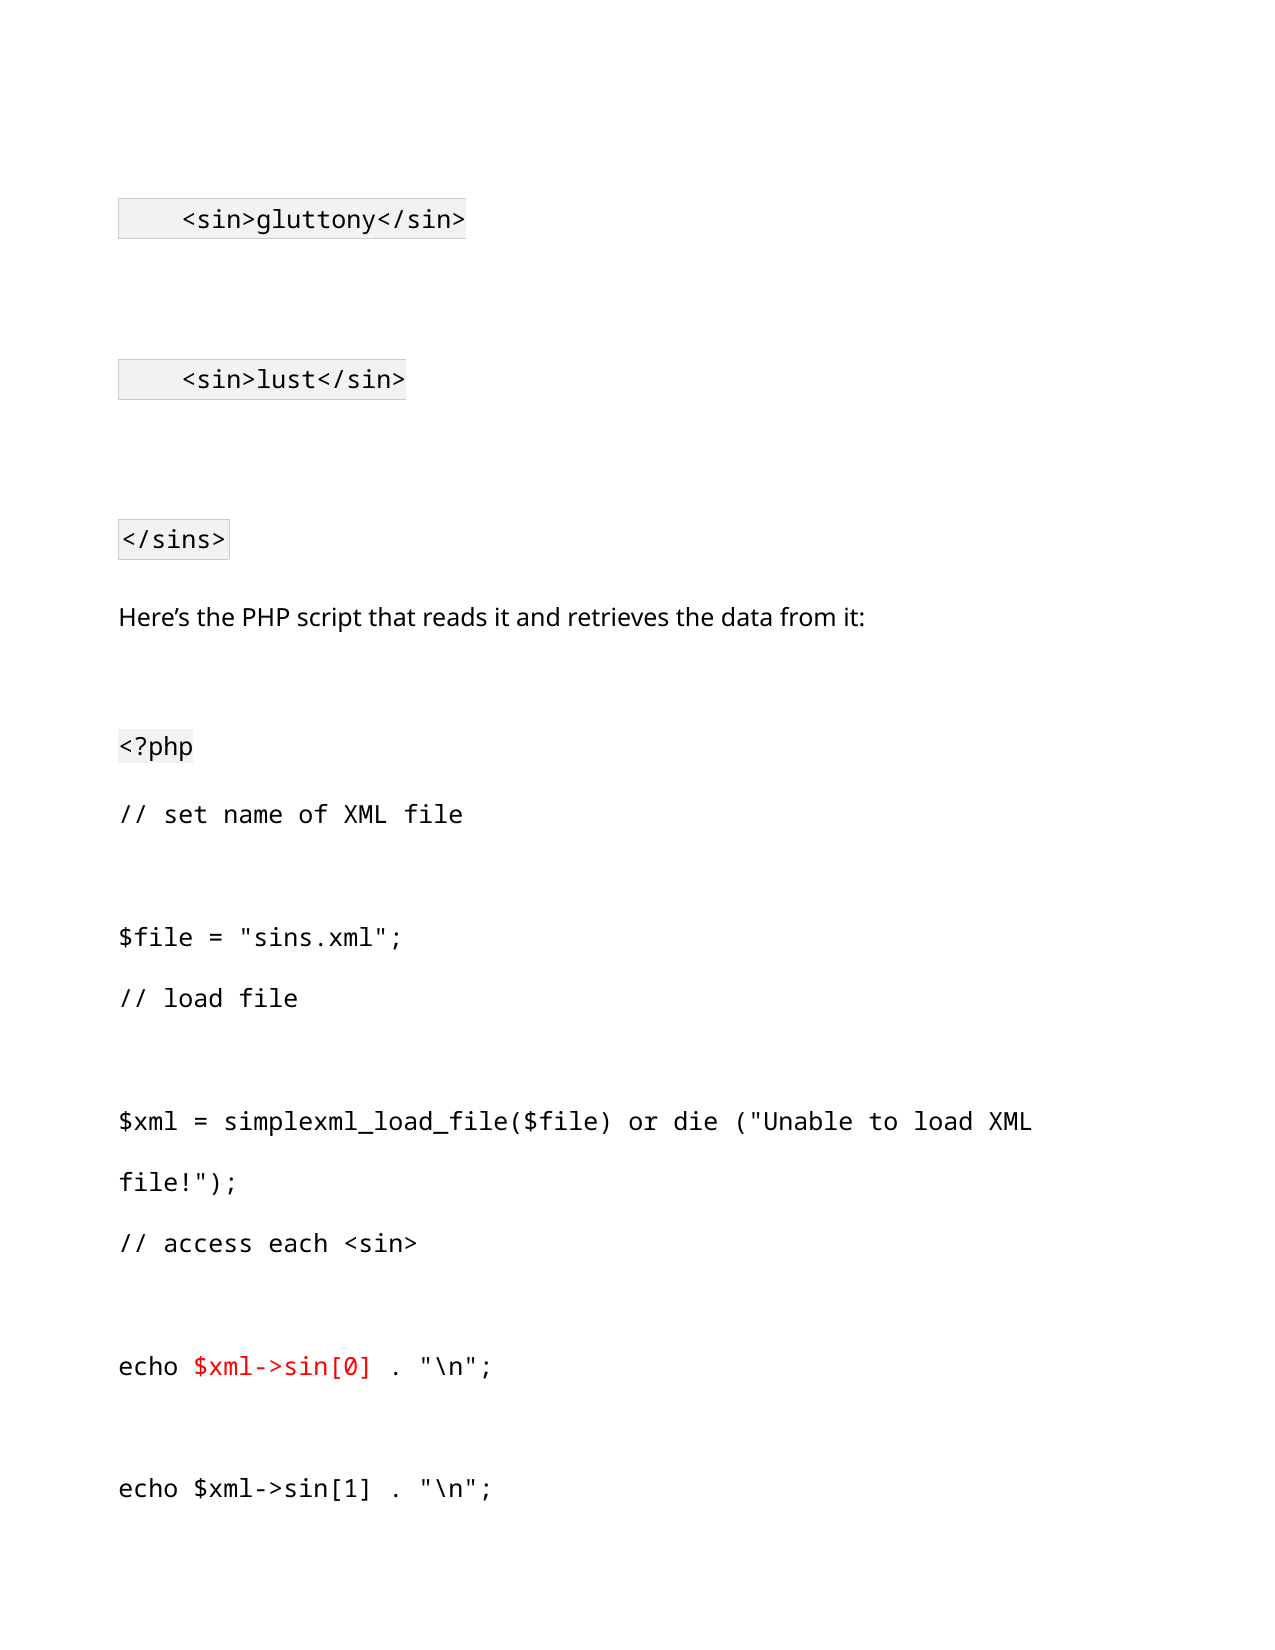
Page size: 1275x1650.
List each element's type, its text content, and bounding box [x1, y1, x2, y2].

text Here’s the PHP script that reads it and retrieves the data from it: [118, 599, 1157, 633]
text // set name of XML file $file = "sins.xml"; [118, 797, 1157, 953]
text <?php [118, 661, 1157, 763]
text // access each <sin> echo $xml->sin[0] . "\n"; echo $xml->sin[1] . "\n"; [118, 1226, 1157, 1505]
text <sin>gluttony</sin> <sin>lust</sin> </sins> [118, 118, 1157, 559]
text // load file $xml = simplexml_load_file($file) or die ("Unable to load XML file!"); [118, 981, 1157, 1198]
